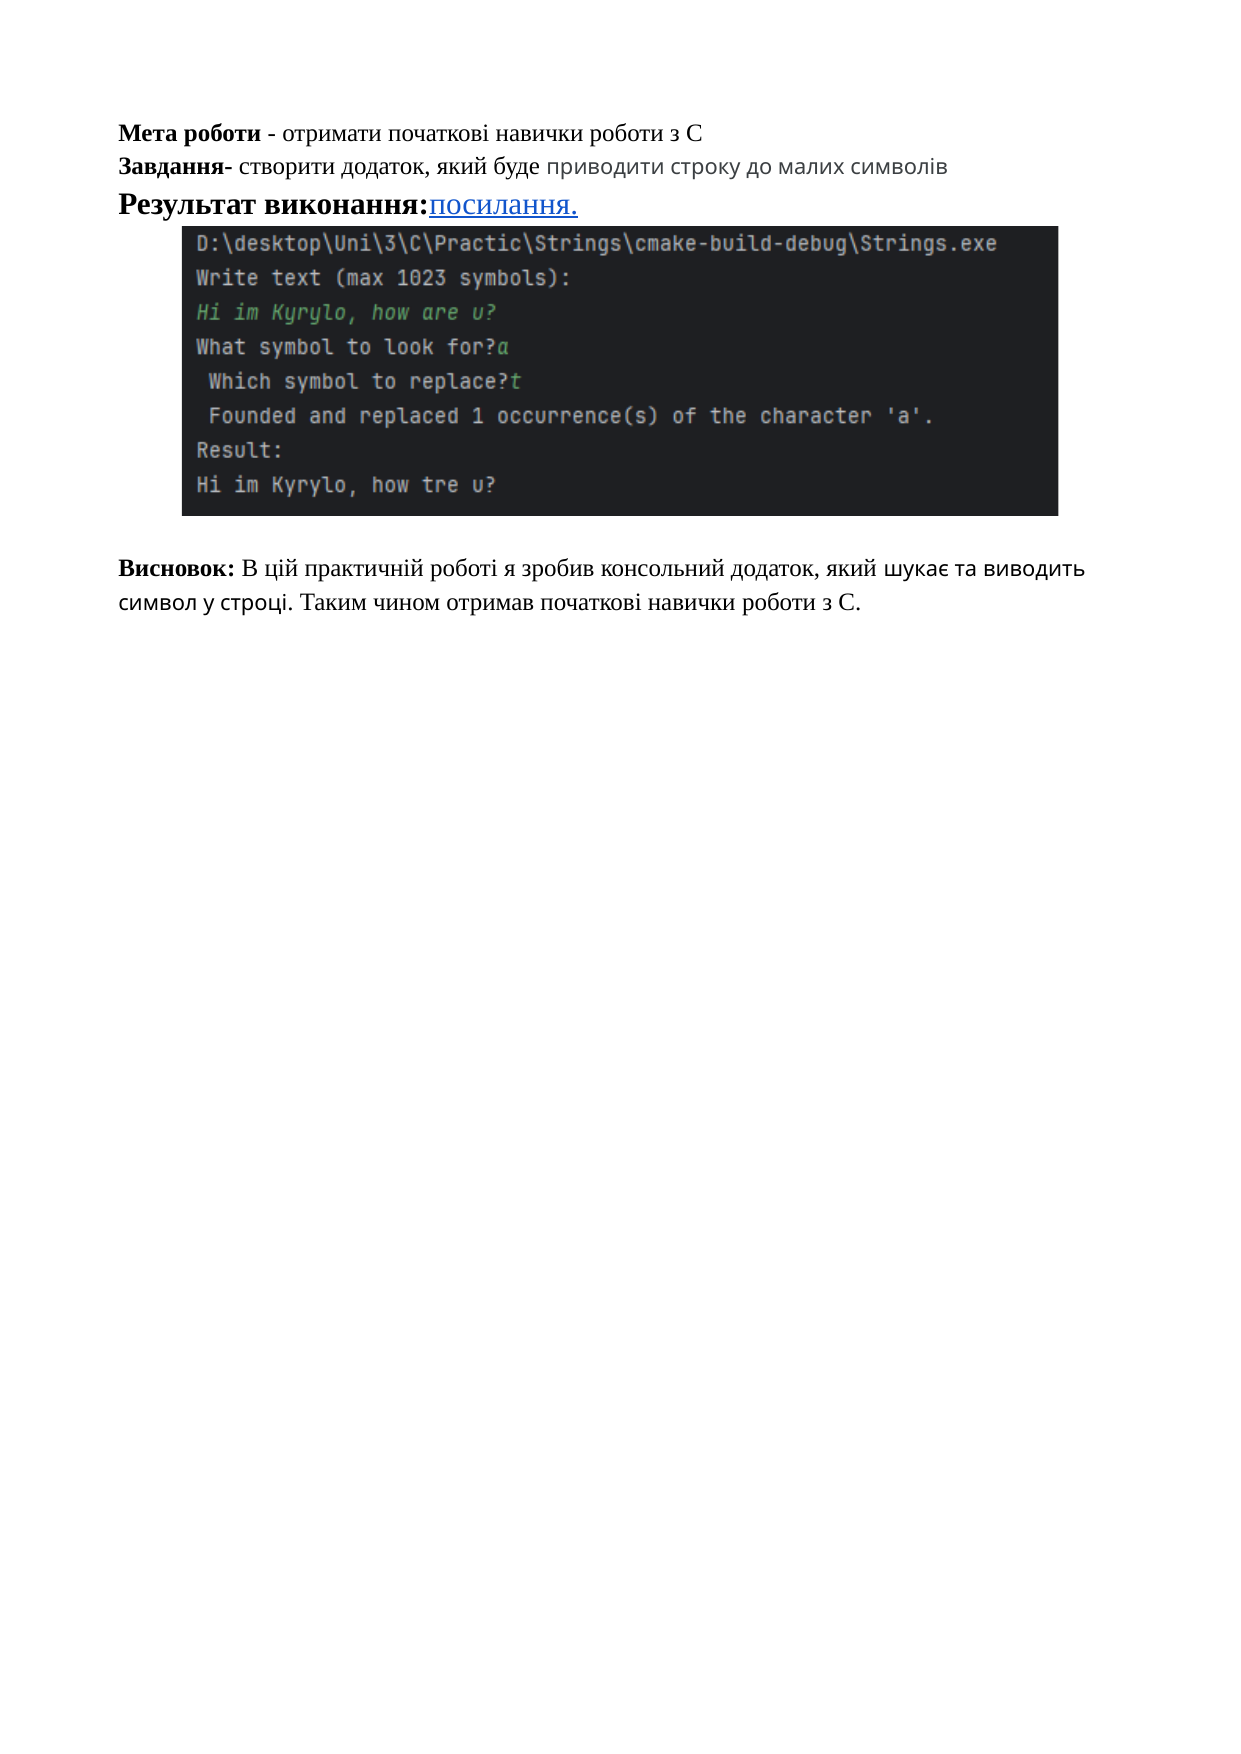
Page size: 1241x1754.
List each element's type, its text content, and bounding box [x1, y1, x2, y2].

text Мета роботи - отримати початкові навички роботи з С Завдання- створити додаток, який буде приводити строку до малих символів [118, 118, 1122, 181]
text Висновок: В цій практичній роботі я зробив консольний додаток, який шукає та виводить символ у строці. Таким чином отримав початкові навички роботи з С. [118, 553, 1122, 617]
picture [181, 226, 1059, 516]
text Результат виконання:посилання. [118, 185, 1122, 221]
